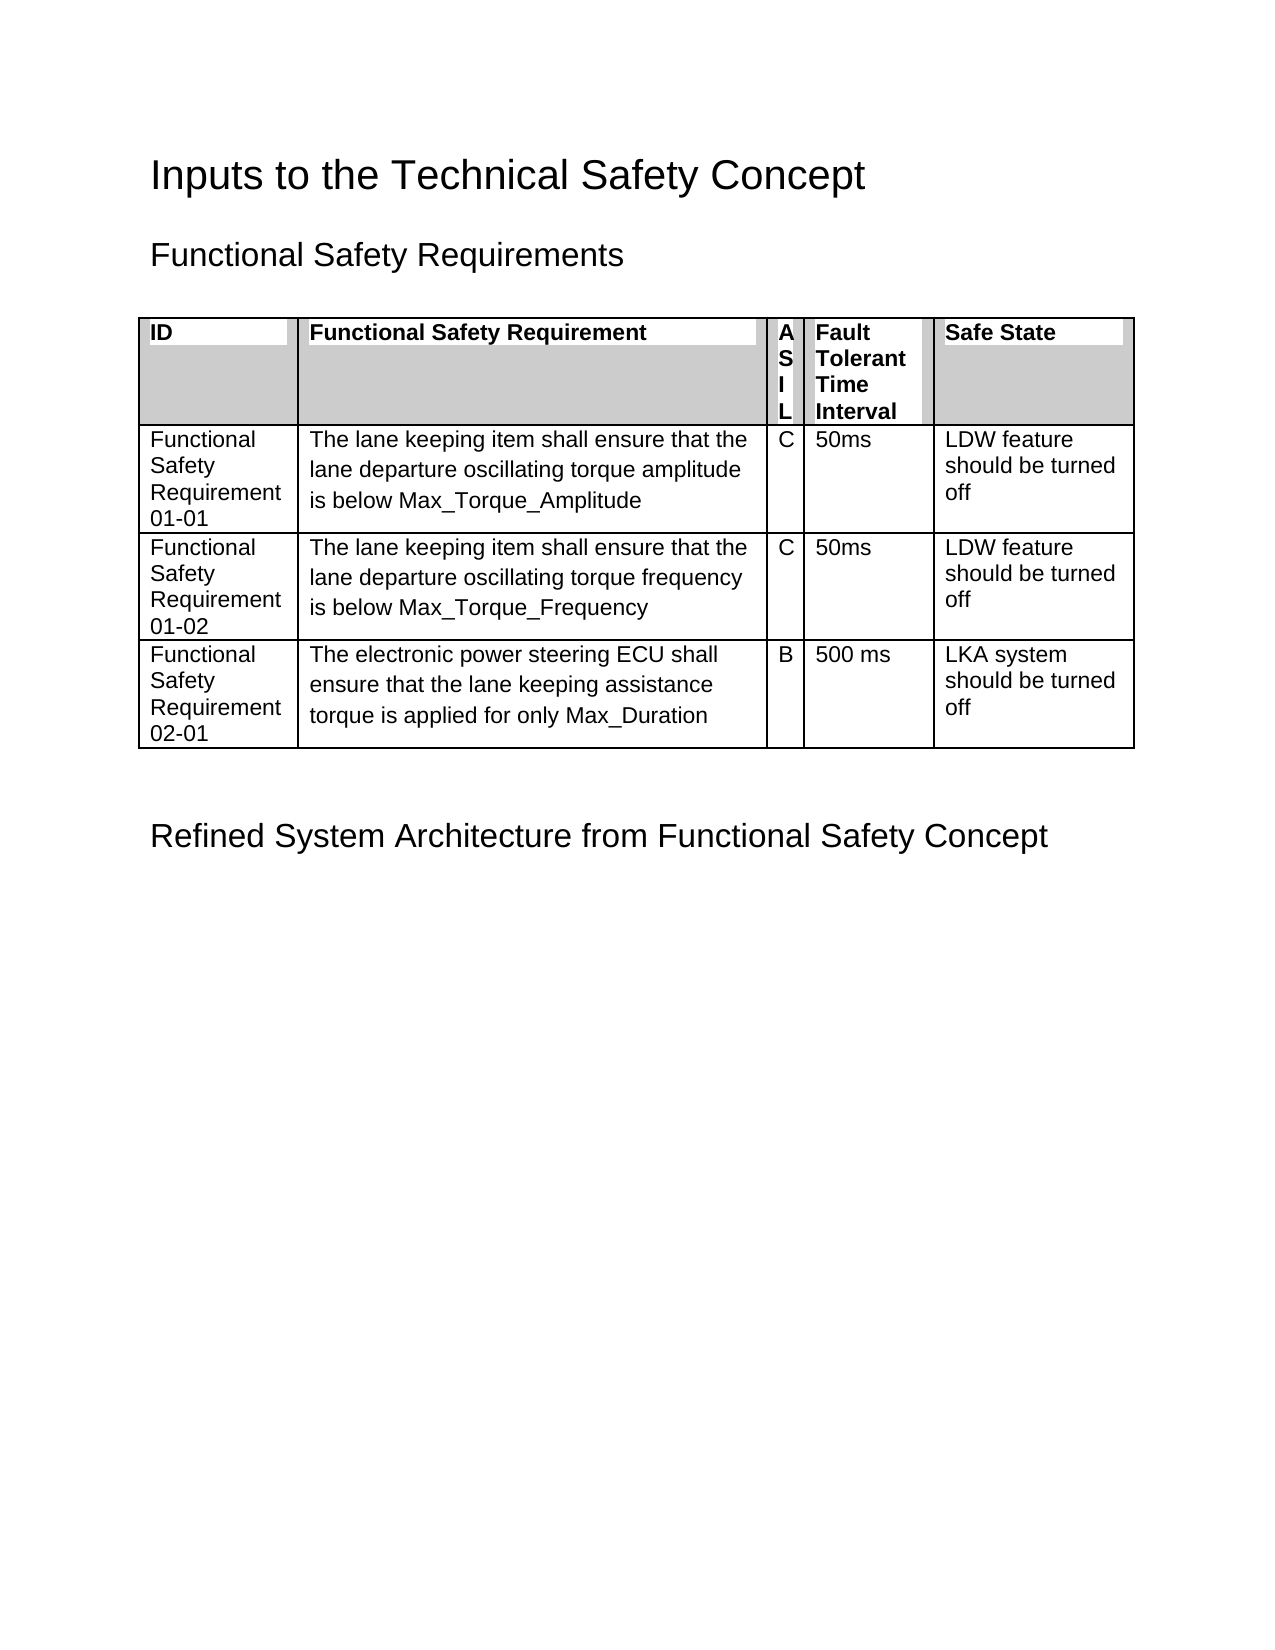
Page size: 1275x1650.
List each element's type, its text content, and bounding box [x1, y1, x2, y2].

subtitle Refined System Architecture from Functional Safety Concept [150, 816, 1125, 855]
table_header ASIL [768, 319, 778, 424]
table_cell The lane keeping item shall ensure that the lane departure oscillating torque frequency is below Max_Torque_Frequency [299, 534, 766, 639]
table_header Fault Tolerant Time Interval [922, 319, 933, 424]
table_cell 50ms [805, 534, 933, 639]
table_cell The electronic power steering ECU shall ensure that the lane keeping assistance torque is applied for only Max_Duration [299, 641, 766, 747]
table_header Fault Tolerant Time Interval [805, 319, 815, 424]
table_cell B [768, 641, 803, 747]
table_cell The lane keeping item shall ensure that the lane departure oscillating torque amplitude is below Max_Torque_Amplitude [299, 426, 766, 532]
table_cell 500 ms [805, 641, 933, 747]
table_cell LKA system should be turned off [935, 641, 1133, 747]
table_header ASIL [793, 319, 803, 424]
table_cell LDW feature should be turned off [935, 534, 1133, 639]
table_cell Functional Safety Requirement 02-01 [140, 641, 297, 747]
subtitle Inputs to the Technical Safety Concept [150, 150, 1125, 198]
table_cell Functional Safety Requirement 01-02 [287, 534, 297, 639]
table_header Safe State [935, 319, 1133, 424]
table_cell Functional Safety Requirement 01-01 [140, 426, 297, 532]
table_header Functional Safety Requirement [299, 319, 766, 424]
subtitle Functional Safety Requirements [150, 235, 1125, 274]
table_cell C [768, 426, 803, 532]
table_cell Functional Safety Requirement 01-02 [140, 534, 150, 639]
table_header ID [140, 319, 297, 424]
table_cell C [768, 534, 803, 639]
table_cell LDW feature should be turned off [935, 426, 1133, 532]
table_cell 50ms [805, 426, 933, 532]
